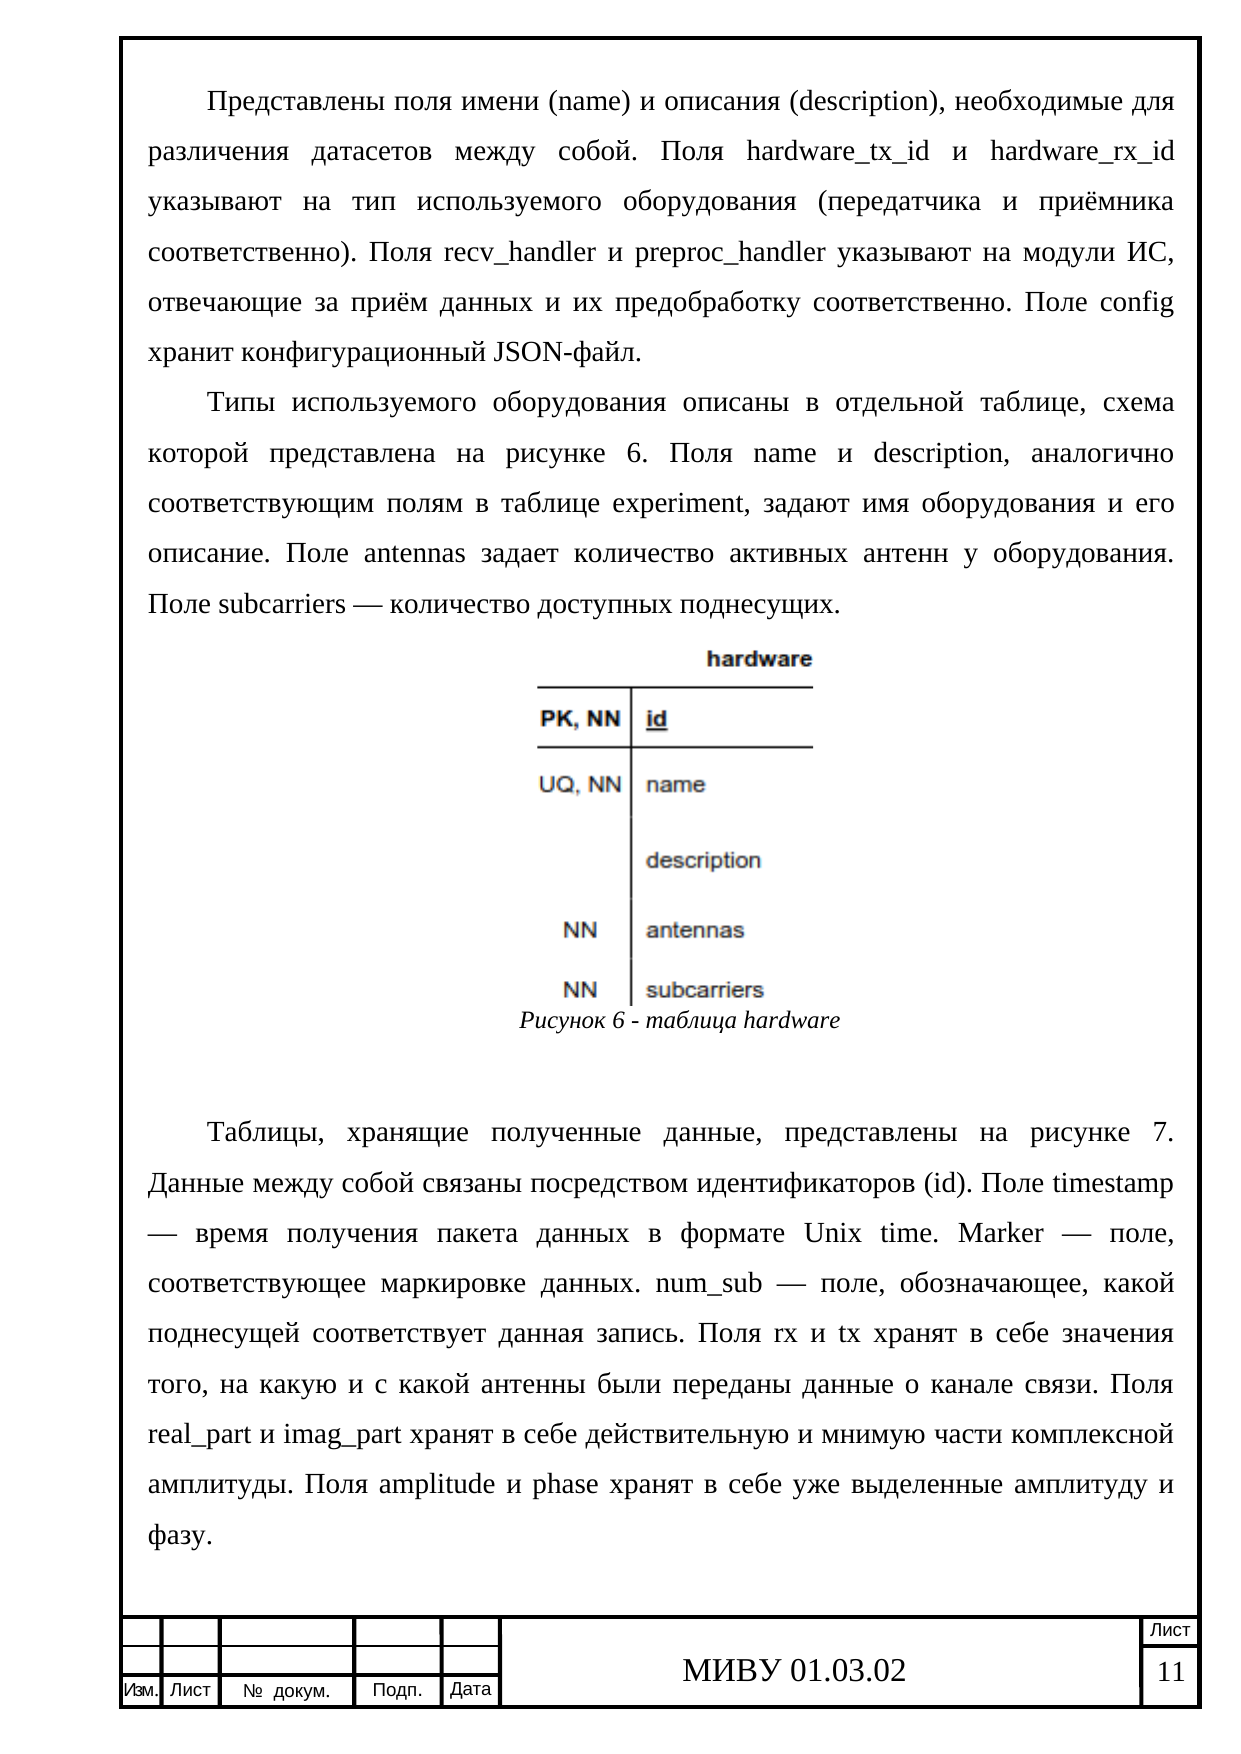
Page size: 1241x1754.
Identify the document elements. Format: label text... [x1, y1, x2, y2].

text Рисунок 6 - таблица hardware [509, 651, 850, 1034]
text Таблицы, хранящие полученные данные, представлены на рисунке 7. Данные между собой связаны посредством идентификаторов (id). Поле timestamp — время получения пакета данных в формате Unix time. Marker — поле, соответствующее маркировке данных. num_sub — поле, обозначающее, какой поднесущей соответствует данная запись. Поля rx и tx хранят в себе значения того, на какую и с какой антенны были переданы данные о канале связи. Поля real_part и imag_part хранят в себе действительную и мнимую части комплексной амплитуды. Поля amplitude и phase хранят в себе уже выделенные амплитуду и фазу. [148, 1114, 1175, 1550]
text Типы используемого оборудования описаны в отдельной таблице, схема которой представлена на рисунке 6. Поля name и description, аналогично соответствующим полям в таблице experiment, задают имя оборудования и его описание. Поле antennas задает количество активных антенн у оборудования. Поле subcarriers — количество доступных поднесущих. [148, 384, 1175, 619]
picture [537, 638, 814, 1006]
text Представлены поля имени (name) и описания (description), необходимые для различения датасетов между собой. Поля hardware_tx_id и hardware_rx_id указывают на тип используемого оборудования (передатчика и приёмника соответственно). Поля recv_handler и preproc_handler указывают на модули ИС, отвечающие за приём данных и их предобработку соответственно. Поле config хранит конфигурационный JSON-файл. [148, 83, 1175, 368]
